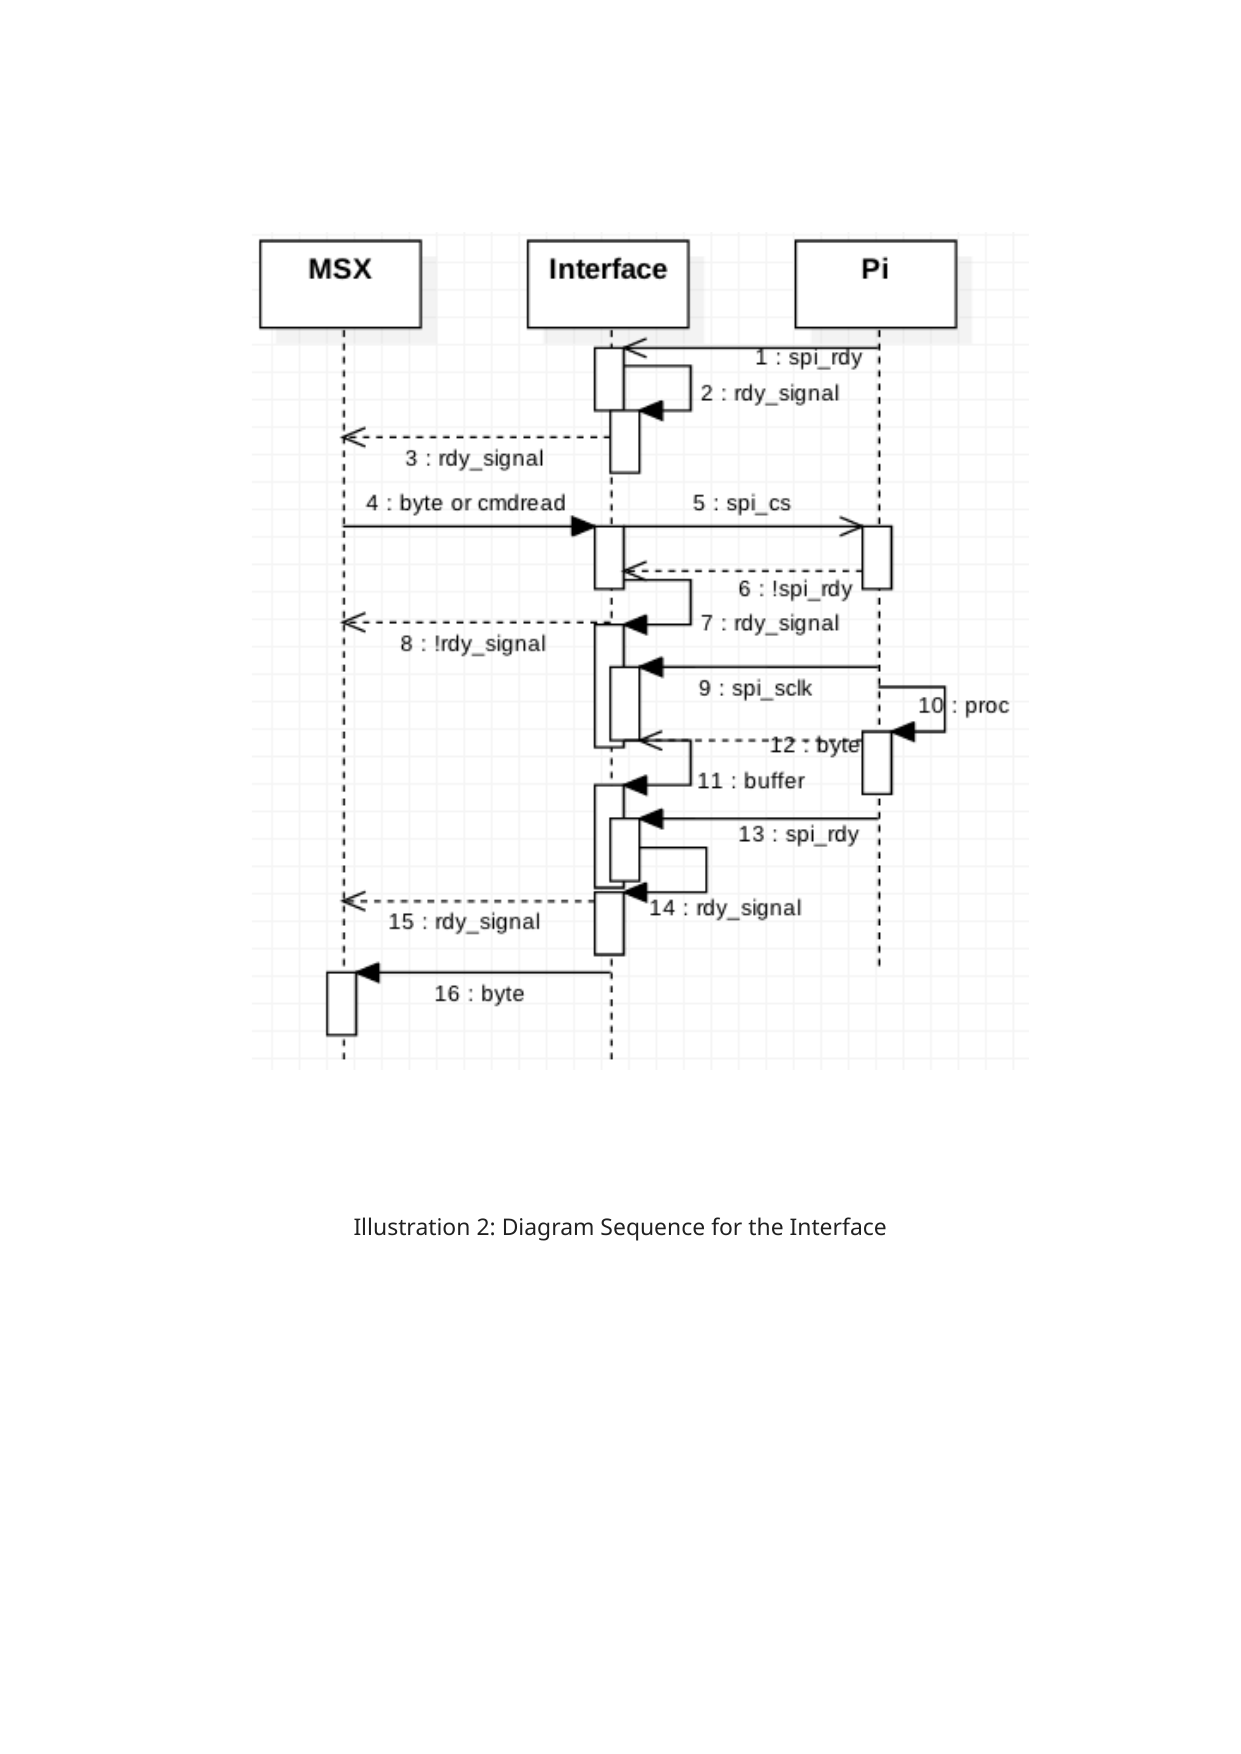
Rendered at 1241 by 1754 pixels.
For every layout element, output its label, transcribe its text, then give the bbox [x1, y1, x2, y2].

picture [251, 232, 1029, 1070]
text Illustration 2: Diagram Sequence for the Interface [118, 1211, 1122, 1242]
